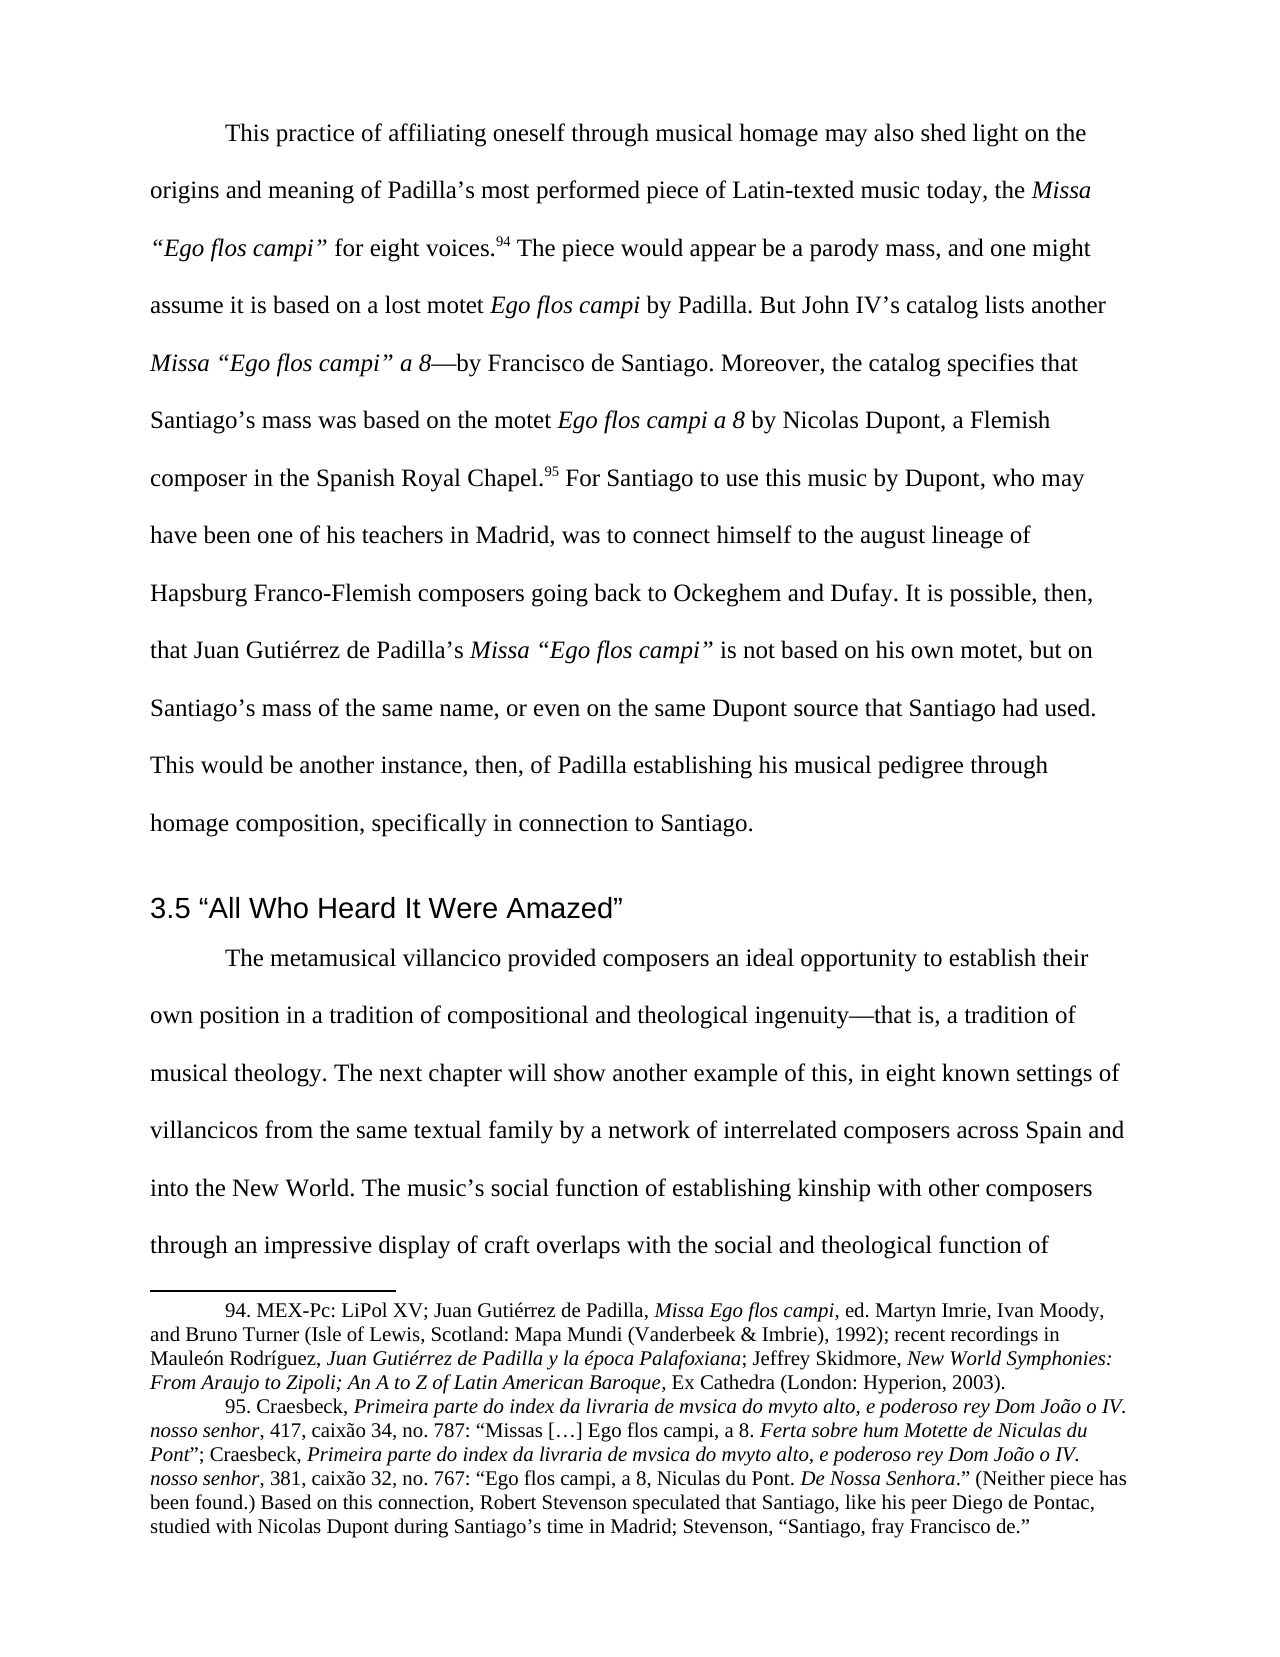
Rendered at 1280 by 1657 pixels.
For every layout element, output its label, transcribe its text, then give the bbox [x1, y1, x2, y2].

subtitle 3.5 “All Who Heard It Were Amazed” [150, 891, 1130, 924]
text The metamusical villancico provided composers an ideal opportunity to establish their own position in a tradition of compositional and theological ingenuity—that is, a tradition of musical theology. The next chapter will show another example of this, in eight known settings of villancicos from the same textual family by a network of interrelated composers across Spain and into the New World. The music’s social function of establishing kinship with other composers through an impressive display of craft overlaps with the social and theological function of [150, 943, 1130, 1259]
text This practice of affiliating oneself through musical homage may also shed light on the origins and meaning of Padilla’s most performed piece of Latin-texted music today, the Missa “Ego flos campi” for eight voices. The piece would appear be a parody mass, and one might assume it is based on a lost motet Ego flos campi by Padilla. But John IV’s catalog lists another Missa “Ego flos campi” a 8—by Francisco de Santiago. Moreover, the catalog specifies that Santiago’s mass was based on the motet Ego flos campi a 8 by Nicolas Dupont, a Flemish composer in the Spanish Royal Chapel. For Santiago to use this music by Dupont, who may have been one of his teachers in Madrid, was to connect himself to the august lineage of Hapsburg Franco-Flemish composers going back to Ockeghem and Dufay. It is possible, then, that Juan Gutiérrez de Padilla’s Missa “Ego flos campi” is not based on his own motet, but on Santiago’s mass of the same name, or even on the same Dupont source that Santiago had used. This would be another instance, then, of Padilla establishing his musical pedigree through homage composition, specifically in connection to Santiago. [150, 118, 1130, 837]
text MEX-Pc: LiPol XV; Juan Gutiérrez de Padilla, Missa Ego flos campi, ed. Martyn Imrie, Ivan Moody, and Bruno Turner (Isle of Lewis, Scotland: Mapa Mundi (Vanderbeek & Imbrie), 1992); recent recordings in Mauleón Rodríguez, Juan Gutiérrez de Padilla y la época Palafoxiana; Jeffrey Skidmore, New World Symphonies: From Araujo to Zipoli; An A to Z of Latin American Baroque, Ex Cathedra (London: Hyperion, 2003). [150, 1297, 1130, 1394]
text Craesbeck, Primeira parte do index da livraria de mvsica do mvyto alto, e poderoso rey Dom João o IV. nosso senhor, 417, caixão 34, no. 787: “Missas […] Ego flos campi, a 8. Ferta sobre hum Motette de Niculas du Pont”; Craesbeck, Primeira parte do index da livraria de mvsica do mvyto alto, e poderoso rey Dom João o IV. nosso senhor, 381, caixão 32, no. 767: “Ego flos campi, a 8, Niculas du Pont. De Nossa Senhora.” (Neither piece has been found.) Based on this connection, Robert Stevenson speculated that Santiago, like his peer Diego de Pontac, studied with Nicolas Dupont during Santiago’s time in Madrid; Stevenson, “Santiago, fray Francisco de.” [150, 1394, 1130, 1538]
